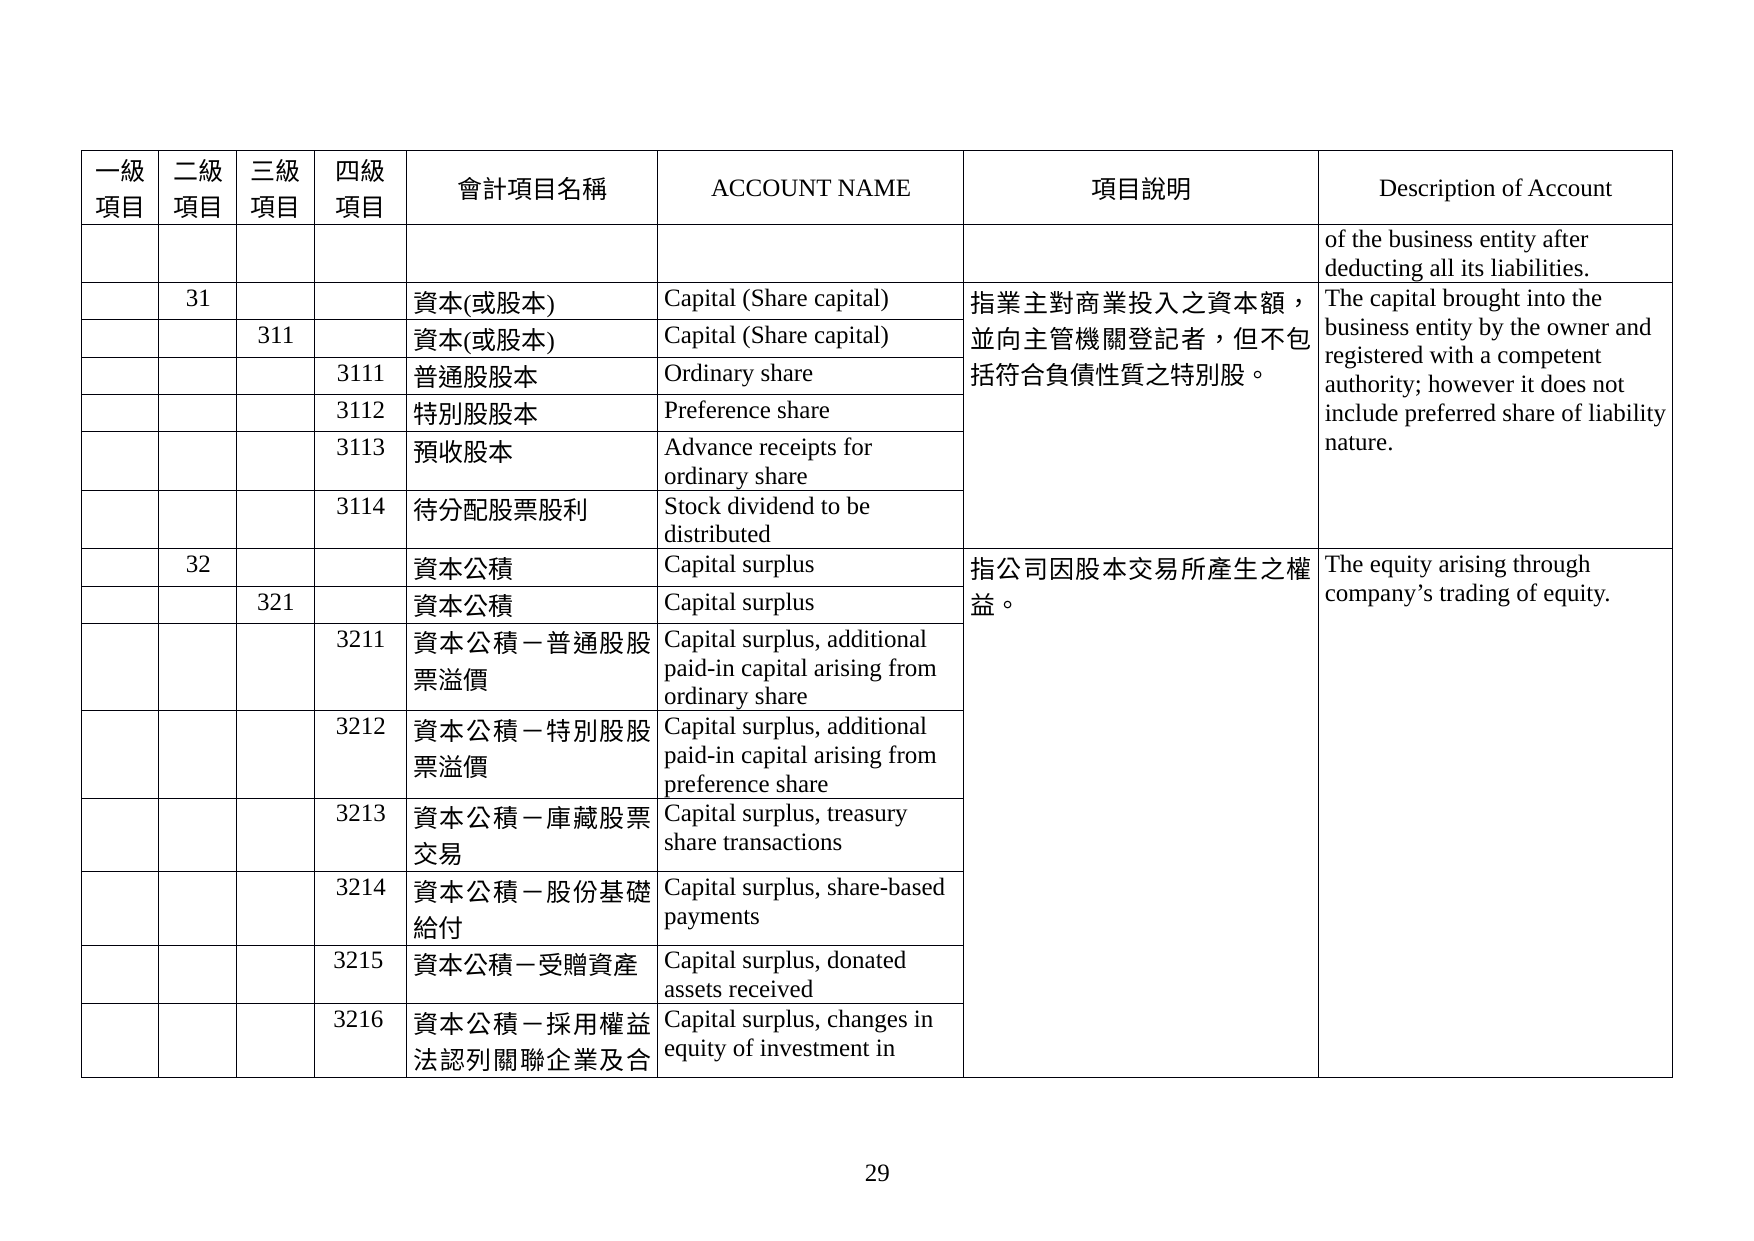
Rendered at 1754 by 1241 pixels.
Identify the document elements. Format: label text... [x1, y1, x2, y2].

table_cell [82, 711, 158, 797]
table_cell [407, 225, 657, 282]
table_cell 3214 [315, 872, 406, 944]
table_header 四級 項目 [315, 151, 406, 223]
table_cell Capital surplus, treasury share transactions [658, 799, 963, 871]
table_cell [237, 491, 314, 548]
table_cell [315, 320, 406, 357]
table_cell 資本(或股本) [407, 283, 657, 319]
table_cell [82, 491, 158, 548]
table_cell [82, 1004, 158, 1077]
table_cell [237, 225, 314, 282]
table_cell 311 [237, 320, 314, 357]
table_cell 指公司因股本交易所產生之權益。 [964, 549, 1318, 1077]
table_cell [159, 1004, 236, 1077]
table_header ACCOUNT NAME [658, 151, 963, 223]
table_cell [82, 432, 158, 490]
table_cell [159, 395, 236, 431]
table_cell Capital surplus [658, 587, 963, 623]
table_cell The equity arising through company’s trading of equity. [1319, 549, 1672, 1077]
table_cell [159, 432, 236, 490]
table_header 二級項目 [159, 151, 236, 223]
table_cell [82, 587, 158, 623]
table_cell 預收股本 [407, 432, 657, 490]
table_cell 資本(或股本) [407, 320, 657, 357]
table_header 三級項目 [237, 151, 314, 223]
table_cell 32 [159, 549, 236, 586]
table_cell 3112 [315, 395, 406, 431]
table_cell [82, 283, 158, 319]
table_cell Advance receipts for ordinary share [658, 432, 963, 490]
table_cell 普通股股本 [407, 358, 657, 394]
table_cell Capital surplus, additional paid-in capital arising from preference share [658, 711, 963, 797]
table_cell [82, 320, 158, 357]
table_cell 指業主對商業投入之資本額，並向主管機關登記者，但不包括符合負債性質之特別股。 [964, 283, 1318, 548]
table_cell Capital surplus, changes in equity of investment in [658, 1004, 963, 1077]
table_cell Stock dividend to be distributed [658, 491, 963, 548]
table_cell [237, 358, 314, 394]
table_header 項目說明 [964, 151, 1318, 223]
table_cell [82, 624, 158, 710]
table_cell [237, 432, 314, 490]
table_cell [237, 549, 314, 586]
table_cell [159, 946, 236, 1003]
table_cell [159, 624, 236, 710]
table_cell 31 [159, 283, 236, 319]
table_cell [82, 872, 158, 944]
table_cell [82, 799, 158, 871]
table_cell 資本公積－受贈資產 [407, 946, 657, 1003]
table_cell Capital (Share capital) [658, 320, 963, 357]
table_cell 3113 [315, 432, 406, 490]
table_cell Ordinary share [658, 358, 963, 394]
table_cell [964, 225, 1318, 282]
table_cell 3212 [315, 711, 406, 797]
table_cell [159, 799, 236, 871]
table_cell [159, 711, 236, 797]
table_cell [159, 320, 236, 357]
table_cell 資本公積－普通股股票溢價 [407, 624, 657, 710]
table_cell 資本公積－採用權益法認列關聯企業及合 [407, 1004, 657, 1077]
table_cell [159, 358, 236, 394]
table_cell 3111 [315, 358, 406, 394]
table_cell 資本公積 [407, 587, 657, 623]
table_cell [237, 395, 314, 431]
table_cell [237, 799, 314, 871]
table_cell [658, 225, 963, 282]
table_cell Capital surplus, share-based payments [658, 872, 963, 944]
table_cell 3211 [315, 624, 406, 710]
table_cell [237, 711, 314, 797]
table_cell Capital surplus, donated assets received [658, 946, 963, 1003]
table_cell [159, 587, 236, 623]
table_cell [237, 946, 314, 1003]
table_cell Preference share [658, 395, 963, 431]
table_cell [315, 283, 406, 319]
table_cell [237, 872, 314, 944]
table_cell 資本公積－特別股股票溢價 [407, 711, 657, 797]
table_cell 待分配股票股利 [407, 491, 657, 548]
table_cell Capital surplus, additional paid-in capital arising from ordinary share [658, 624, 963, 710]
table_cell [159, 225, 236, 282]
table_cell [82, 549, 158, 586]
table_cell 資本公積－股份基礎給付 [407, 872, 657, 944]
table_cell Capital surplus [658, 549, 963, 586]
table_cell [159, 491, 236, 548]
table_cell 資本公積 [407, 549, 657, 586]
table_cell Capital (Share capital) [658, 283, 963, 319]
table_cell 資本公積－庫藏股票交易 [407, 799, 657, 871]
table_cell [237, 624, 314, 710]
table_cell 3215 [315, 946, 406, 1003]
table_cell 321 [237, 587, 314, 623]
table_cell [82, 358, 158, 394]
table_cell 3216 [315, 1004, 406, 1077]
table_cell [237, 283, 314, 319]
table_cell 特別股股本 [407, 395, 657, 431]
table_cell 3114 [315, 491, 406, 548]
table_cell The capital brought into the business entity by the owner and registered with a competent authority; however it does not include preferred share of liability nature. [1319, 283, 1672, 548]
table_header 會計項目名稱 [407, 151, 657, 223]
table_cell [315, 225, 406, 282]
table_header 一級項目 [82, 151, 158, 223]
table_cell [159, 872, 236, 944]
table_cell [237, 1004, 314, 1077]
table_cell of the business entity after deducting all its liabilities. [1319, 225, 1672, 282]
table_header Description of Account [1319, 151, 1672, 223]
table_cell 3213 [315, 799, 406, 871]
table_cell [82, 946, 158, 1003]
table_cell [82, 395, 158, 431]
table_cell [315, 549, 406, 586]
table_cell [82, 225, 158, 282]
table_cell [315, 587, 406, 623]
